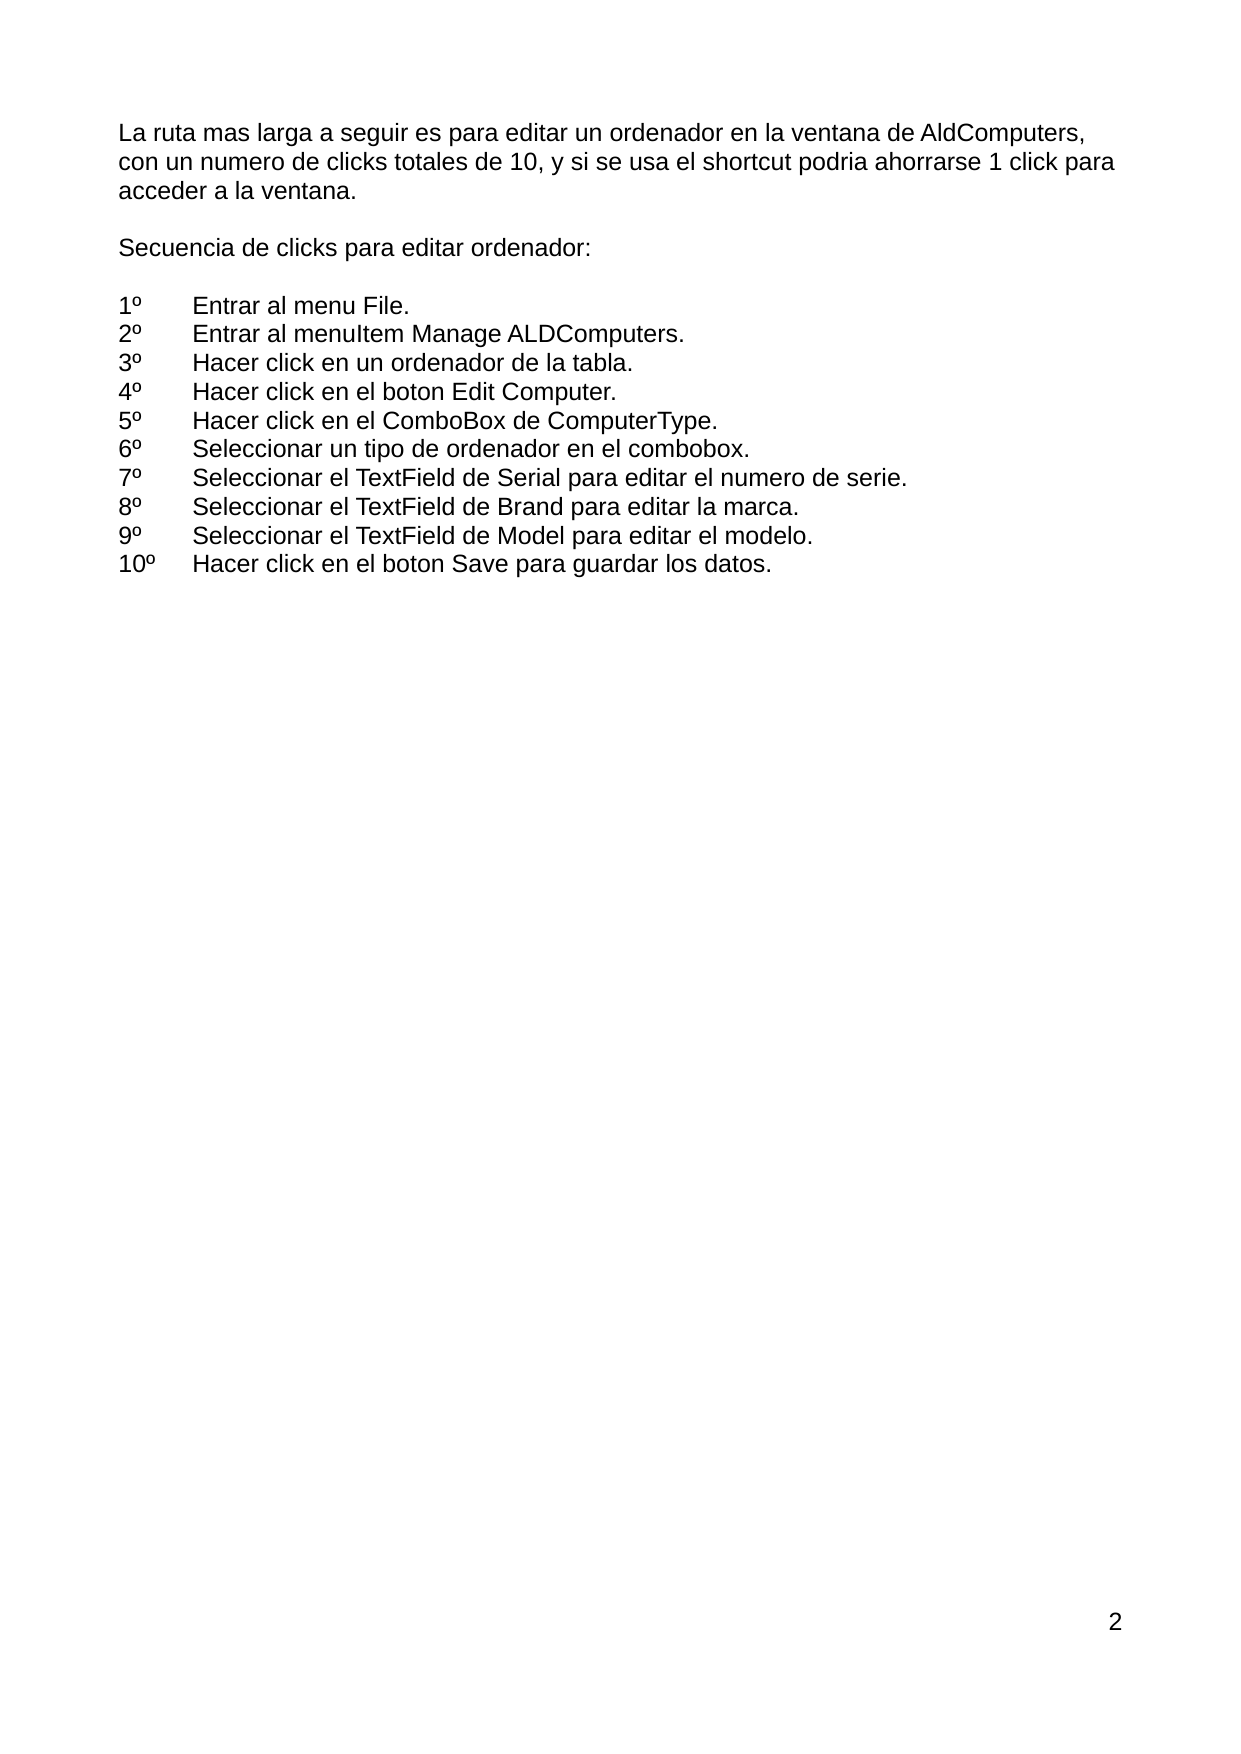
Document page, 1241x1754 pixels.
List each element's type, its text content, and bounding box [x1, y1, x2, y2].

text 4º Hacer click en el boton Edit Computer. [118, 377, 1122, 406]
text 2º Entrar al menuItem Manage ALDComputers. [118, 319, 1122, 348]
text 8º Seleccionar el TextField de Brand para editar la marca. [118, 492, 1122, 521]
text Secuencia de clicks para editar ordenador: [118, 233, 1122, 262]
text 3º Hacer click en un ordenador de la tabla. [118, 348, 1122, 377]
text 6º Seleccionar un tipo de ordenador en el combobox. [118, 434, 1122, 463]
text 1º Entrar al menu File. [118, 291, 1122, 319]
text 10º Hacer click en el boton Save para guardar los datos. [118, 549, 1122, 578]
text con un numero de clicks totales de 10, y si se usa el shortcut podria ahorrarse 1 click para acceder a la ventana. [118, 147, 1122, 204]
text La ruta mas larga a seguir es para editar un ordenador en la ventana de AldComputers, [118, 118, 1122, 147]
text 7º Seleccionar el TextField de Serial para editar el numero de serie. [118, 463, 1122, 492]
text 5º Hacer click en el ComboBox de ComputerType. [118, 406, 1122, 434]
text 9º Seleccionar el TextField de Model para editar el modelo. [118, 521, 1122, 549]
